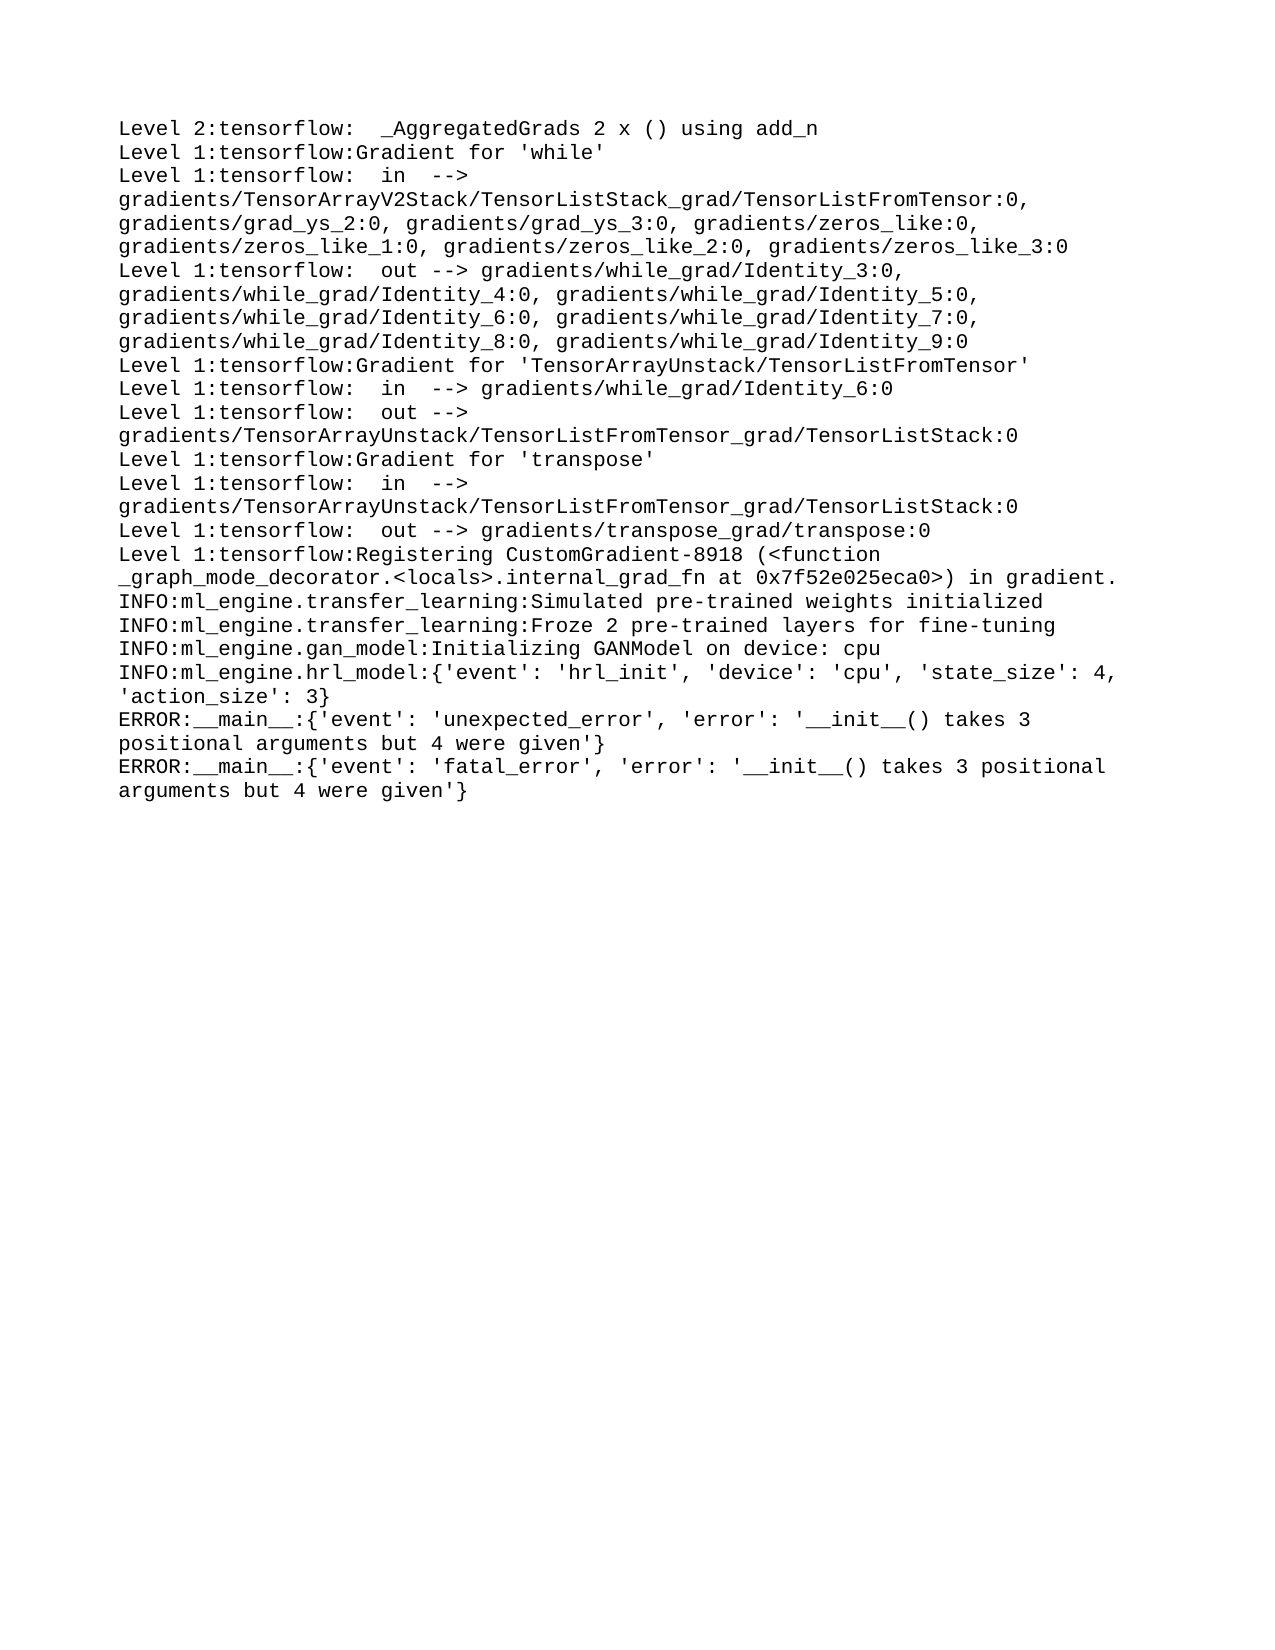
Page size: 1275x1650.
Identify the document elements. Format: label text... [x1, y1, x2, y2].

text Level 1:tensorflow: in --> gradients/TensorArrayUnstack/TensorListFromTensor_grad/TensorListStack:0 [118, 473, 1157, 520]
text Level 1:tensorflow: in --> gradients/TensorArrayV2Stack/TensorListStack_grad/TensorListFromTensor:0, gradients/grad_ys_2:0, gradients/grad_ys_3:0, gradients/zeros_like:0, gradients/zeros_like_1:0, gradients/zeros_like_2:0, gradients/zeros_like_3:0 [118, 165, 1157, 260]
text INFO:ml_engine.transfer_learning:Simulated pre-trained weights initialized [118, 591, 1157, 615]
text Level 2:tensorflow: _AggregatedGrads 2 x () using add_n [118, 118, 1157, 142]
text Level 1:tensorflow: out --> gradients/while_grad/Identity_3:0, gradients/while_grad/Identity_4:0, gradients/while_grad/Identity_5:0, gradients/while_grad/Identity_6:0, gradients/while_grad/Identity_7:0, gradients/while_grad/Identity_8:0, gradients/while_grad/Identity_9:0 [118, 260, 1157, 354]
text INFO:ml_engine.gan_model:Initializing GANModel on device: cpu [118, 638, 1157, 662]
text Level 1:tensorflow:Gradient for 'TensorArrayUnstack/TensorListFromTensor' [118, 354, 1157, 378]
text Level 1:tensorflow: out --> gradients/transpose_grad/transpose:0 [118, 520, 1157, 544]
text ERROR:__main__:{'event': 'unexpected_error', 'error': '__init__() takes 3 positional arguments but 4 were given'} [118, 709, 1157, 757]
text ERROR:__main__:{'event': 'fatal_error', 'error': '__init__() takes 3 positional arguments but 4 were given'} [118, 757, 1157, 804]
text Level 1:tensorflow:Gradient for 'while' [118, 142, 1157, 165]
text INFO:ml_engine.transfer_learning:Froze 2 pre-trained layers for fine-tuning [118, 615, 1157, 638]
text Level 1:tensorflow:Gradient for 'transpose' [118, 449, 1157, 473]
text Level 1:tensorflow:Registering CustomGradient-8918 (<function _graph_mode_decorator.<locals>.internal_grad_fn at 0x7f52e025eca0>) in gradient. [118, 544, 1157, 591]
text Level 1:tensorflow: out --> gradients/TensorArrayUnstack/TensorListFromTensor_grad/TensorListStack:0 [118, 402, 1157, 449]
text Level 1:tensorflow: in --> gradients/while_grad/Identity_6:0 [118, 378, 1157, 402]
text INFO:ml_engine.hrl_model:{'event': 'hrl_init', 'device': 'cpu', 'state_size': 4, 'action_size': 3} [118, 662, 1157, 709]
